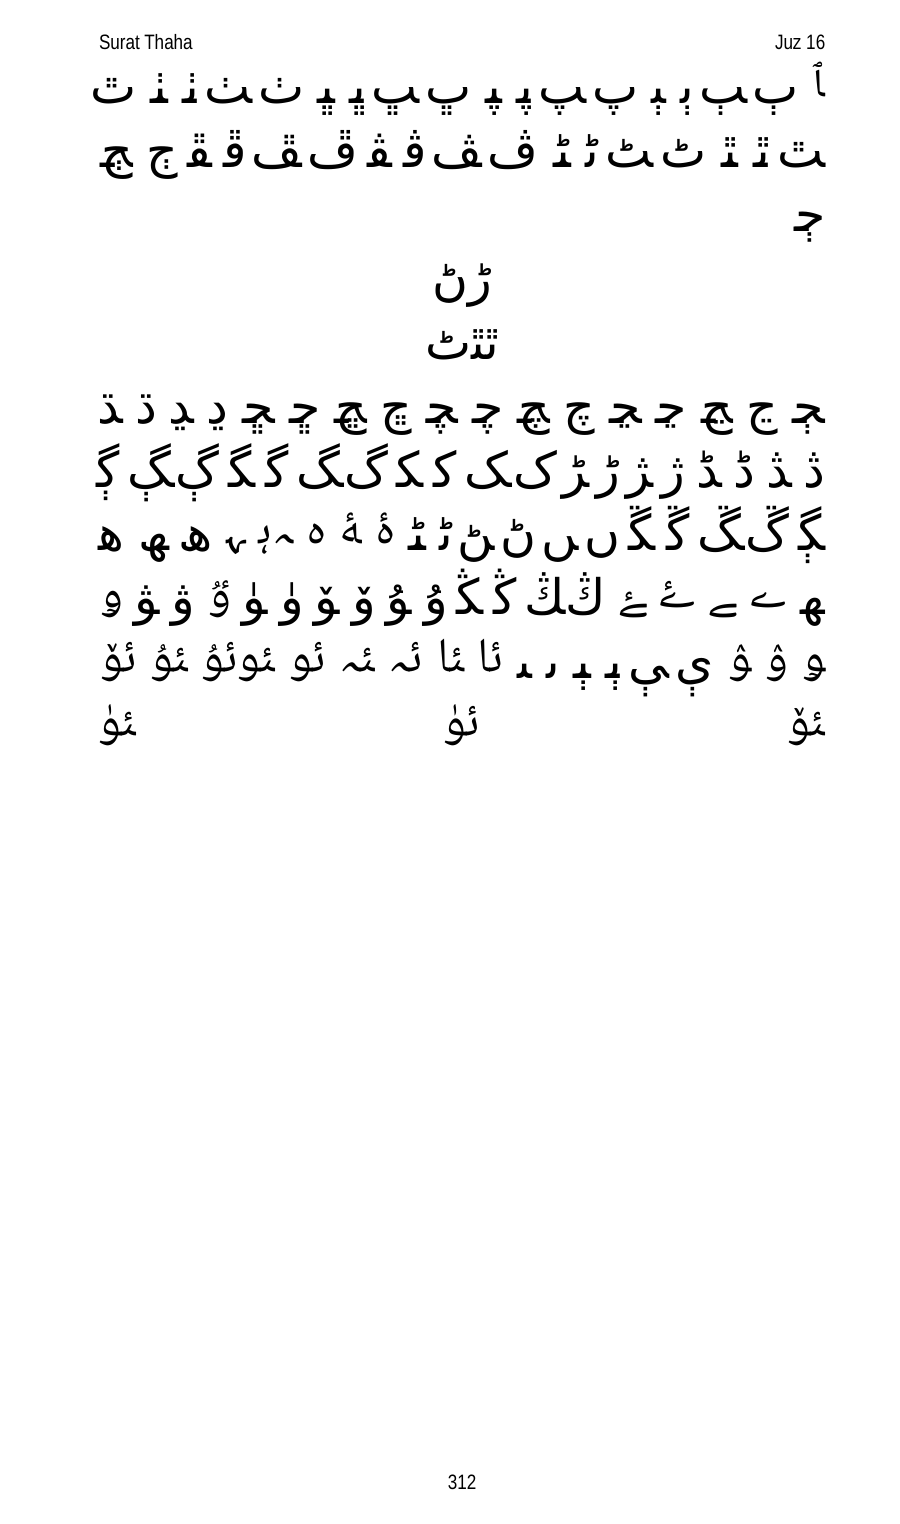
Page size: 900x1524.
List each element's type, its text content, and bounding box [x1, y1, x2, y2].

text ﭑ ﭒ ﭓ ﭔ ﭕ ﭖ ﭗ ﭘ ﭙ ﭚ ﭛ ﭜ ﭝ ﭞ ﭟ ﭠ ﭡ ﭢ ﭣ ﭤ ﭥ ﭦ ﭧ ﭨ ﭩ ﭪ ﭫ ﭬ ﭭ ﭮ ﭯ ﭰ ﭱ ﭲ ﭳ ﭴ [99, 60, 825, 252]
text ﮌﮠ [99, 252, 825, 315]
text ﭵ ﭶ ﭷ ﭸ ﭹ ﭺ ﭻ ﭼ ﭽ ﭾ ﭿ ﮀ ﮁ ﮂ ﮃ ﮄ ﮅ ﮆ ﮇ ﮈ ﮉ ﮊ ﮋ ﮌ ﮍ ﮎ ﮏ ﮐ ﮑ ﮒ ﮓ ﮔ ﮕ ﮖ ﮗ ﮘ ﮙ ﮚ ﮛ ﮜ ﮝ ﮞ ﮟ ﮠ ﮡ ﮢ ﮣ ﮤ ﮥ ﮦ ﮧﮨ ﮩ ﮪ ﮫ ﮬ ﮭ ﮮ ﮯ ﮰ ﮱ ﯓ ﯔ ﯕ ﯖ ﯗ ﯘ ﯙ ﯚ ﯛ ﯜ ﯝ ﯞ ﯟ ﯠ ﯡ ﯢ ﯣ ﯤ ﯥ ﯦ ﯧ ﯨ ﯩ ﯪ ﯫ ﯬ ﯭ ﯮ ﯯﯰ ﯱ ﯲ ﯳ ﯴ ﯵ [99, 379, 825, 762]
text ﭤﭥﭦ [99, 315, 825, 379]
